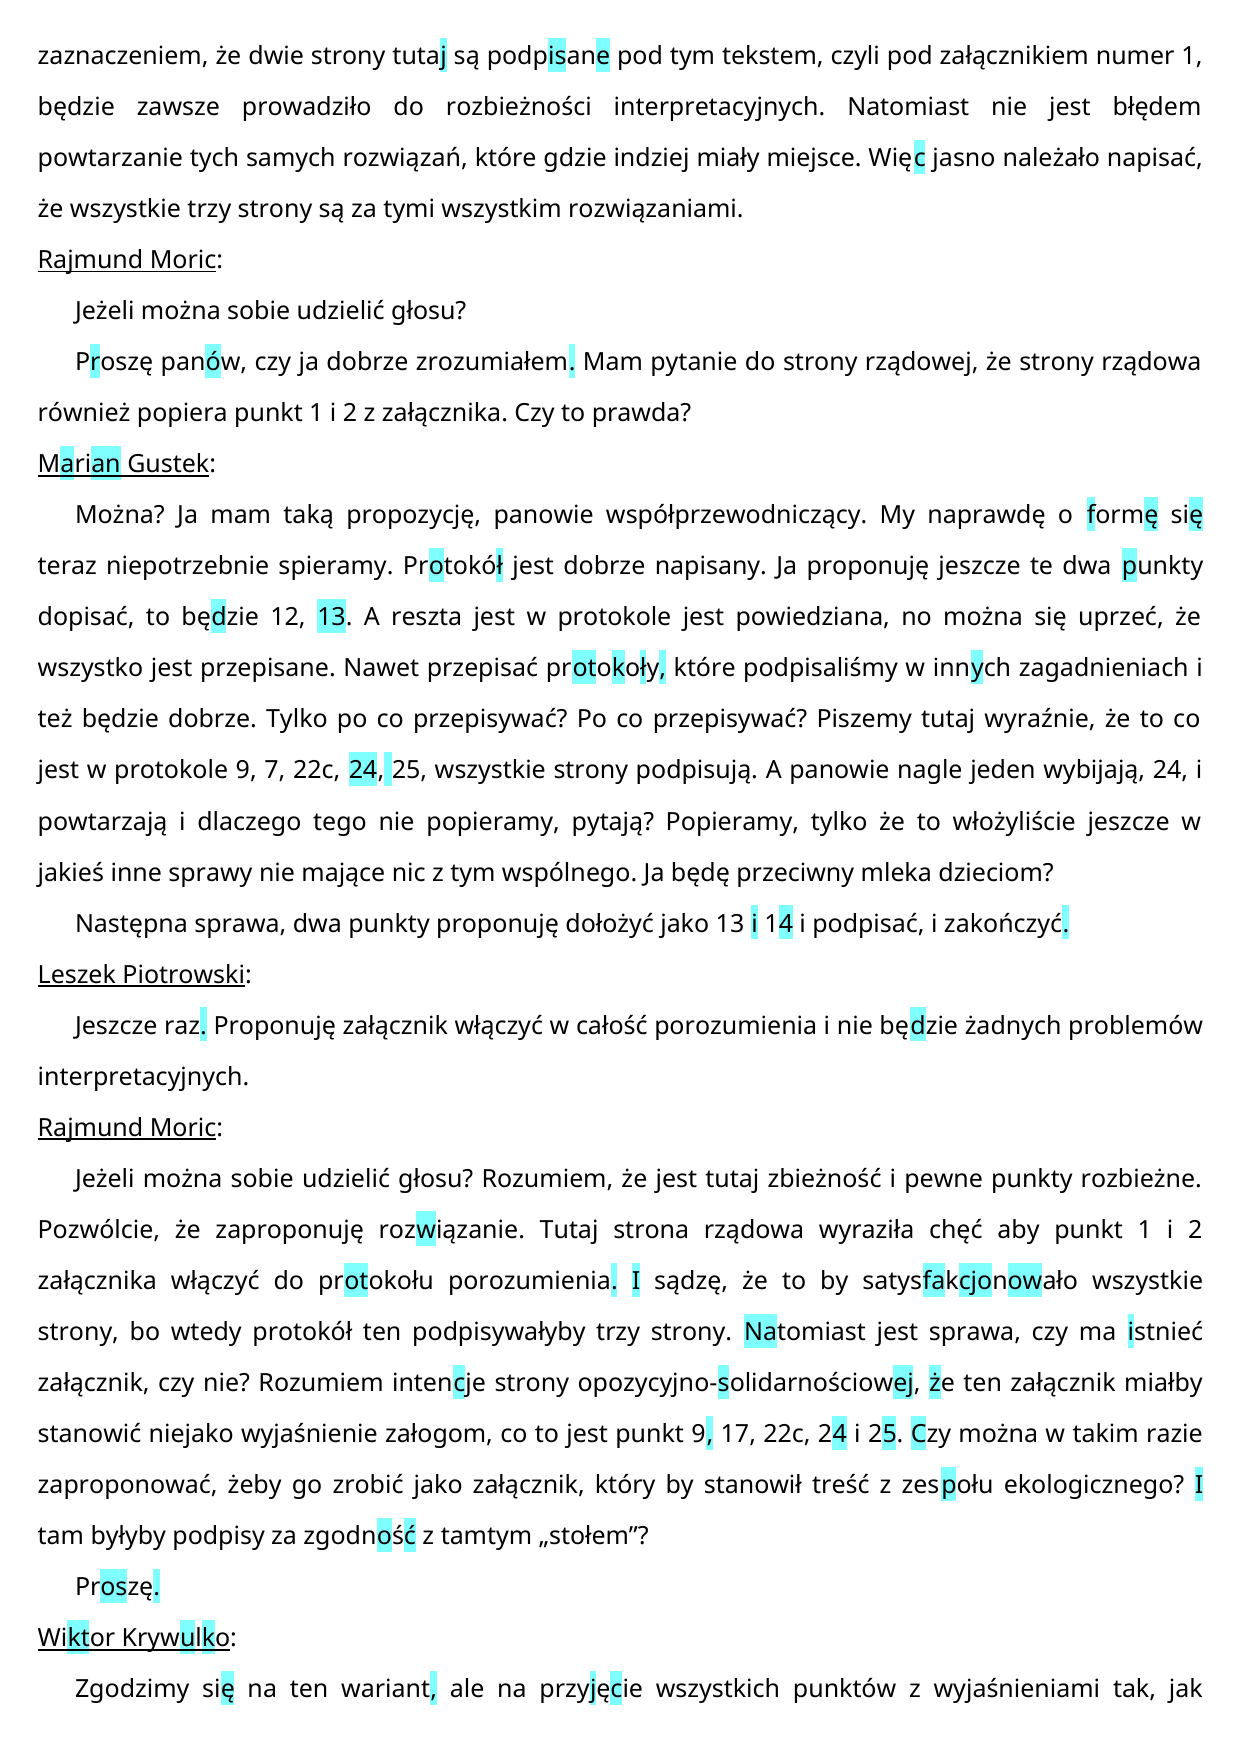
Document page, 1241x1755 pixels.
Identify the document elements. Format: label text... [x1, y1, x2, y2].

text Marian Gustek: [37, 446, 1203, 480]
text Rajmund Moric: [37, 1109, 1203, 1143]
text Następna sprawa, dwa punkty proponuję dołożyć jako 13 i 14 i podpisać, i zakończyć. [37, 905, 1203, 939]
text Rajmund Moric: [37, 242, 1203, 276]
text Można? Ja mam taką propozycję, panowie współprzewodniczący. My naprawdę o formę się teraz niepotrzebnie spieramy. Protokół jest dobrze napisany. Ja proponuję jeszcze te dwa punkty dopisać, to będzie 12, 13. A reszta jest w protokole jest powiedziana, no można się uprzeć, że wszystko jest przepisane. Nawet przepisać protokoły, które podpisaliśmy w innych zagadnieniach i też będzie dobrze. Tylko po co przepisywać? Po co przepisywać? Piszemy tutaj wyraźnie, że to co jest w protokole 9, 7, 22c, 24, 25, wszystkie strony podpisują. A panowie nagle jeden wybijają, 24, i powtarzają i dlaczego tego nie popieramy, pytają? Popieramy, tylko że to włożyliście jeszcze w jakieś inne sprawy nie mające nic z tym wspólnego. Ja będę przeciwny mleka dzieciom? [37, 497, 1203, 888]
text Jeszcze raz. Proponuję załącznik włączyć w całość porozumienia i nie będzie żadnych problemów interpretacyjnych. [37, 1007, 1203, 1092]
text Wiktor Krywulko: [37, 1620, 1203, 1654]
text Proszę panów, czy ja dobrze zrozumiałem. Mam pytanie do strony rządowej, że strony rządowa również popiera punkt 1 i 2 z załącznika. Czy to prawda? [37, 344, 1203, 429]
text Zgodzimy się na ten wariant, ale na przyjęcie wszystkich punktów z wyjaśnieniami tak, jak [37, 1671, 1203, 1705]
text Leszek Piotrowski: [37, 956, 1203, 990]
text Proszę. [37, 1569, 1203, 1603]
text Jeżeli można sobie udzielić głosu? Rozumiem, że jest tutaj zbieżność i pewne punkty rozbieżne. Pozwólcie, że zaproponuję rozwiązanie. Tutaj strona rządowa wyraziła chęć aby punkt 1 i 2 załącznika włączyć do protokołu porozumienia. I sądzę, że to by satysfakcjonowało wszystkie strony, bo wtedy protokół ten podpisywałyby trzy strony. Natomiast jest sprawa, czy ma istnieć załącznik, czy nie? Rozumiem intencje strony opozycyjno-solidarnościowej, że ten załącznik miałby stanowić niejako wyjaśnienie załogom, co to jest punkt 9, 17, 22c, 24 i 25. Czy można w takim razie zaproponować, żeby go zrobić jako załącznik, który by stanowił treść z zespołu ekologicznego? I tam byłyby podpisy za zgodność z tamtym „stołem”? [37, 1160, 1203, 1552]
text zaznaczeniem, że dwie strony tutaj są podpisane pod tym tekstem, czyli pod załącznikiem numer 1, będzie zawsze prowadziło do rozbieżności interpretacyjnych. Natomiast nie jest błędem powtarzanie tych samych rozwiązań, które gdzie indziej miały miejsce. Więc jasno należało napisać, że wszystkie trzy strony są za tymi wszystkim rozwiązaniami. [37, 37, 1203, 225]
text Jeżeli można sobie udzielić głosu? [37, 293, 1203, 327]
